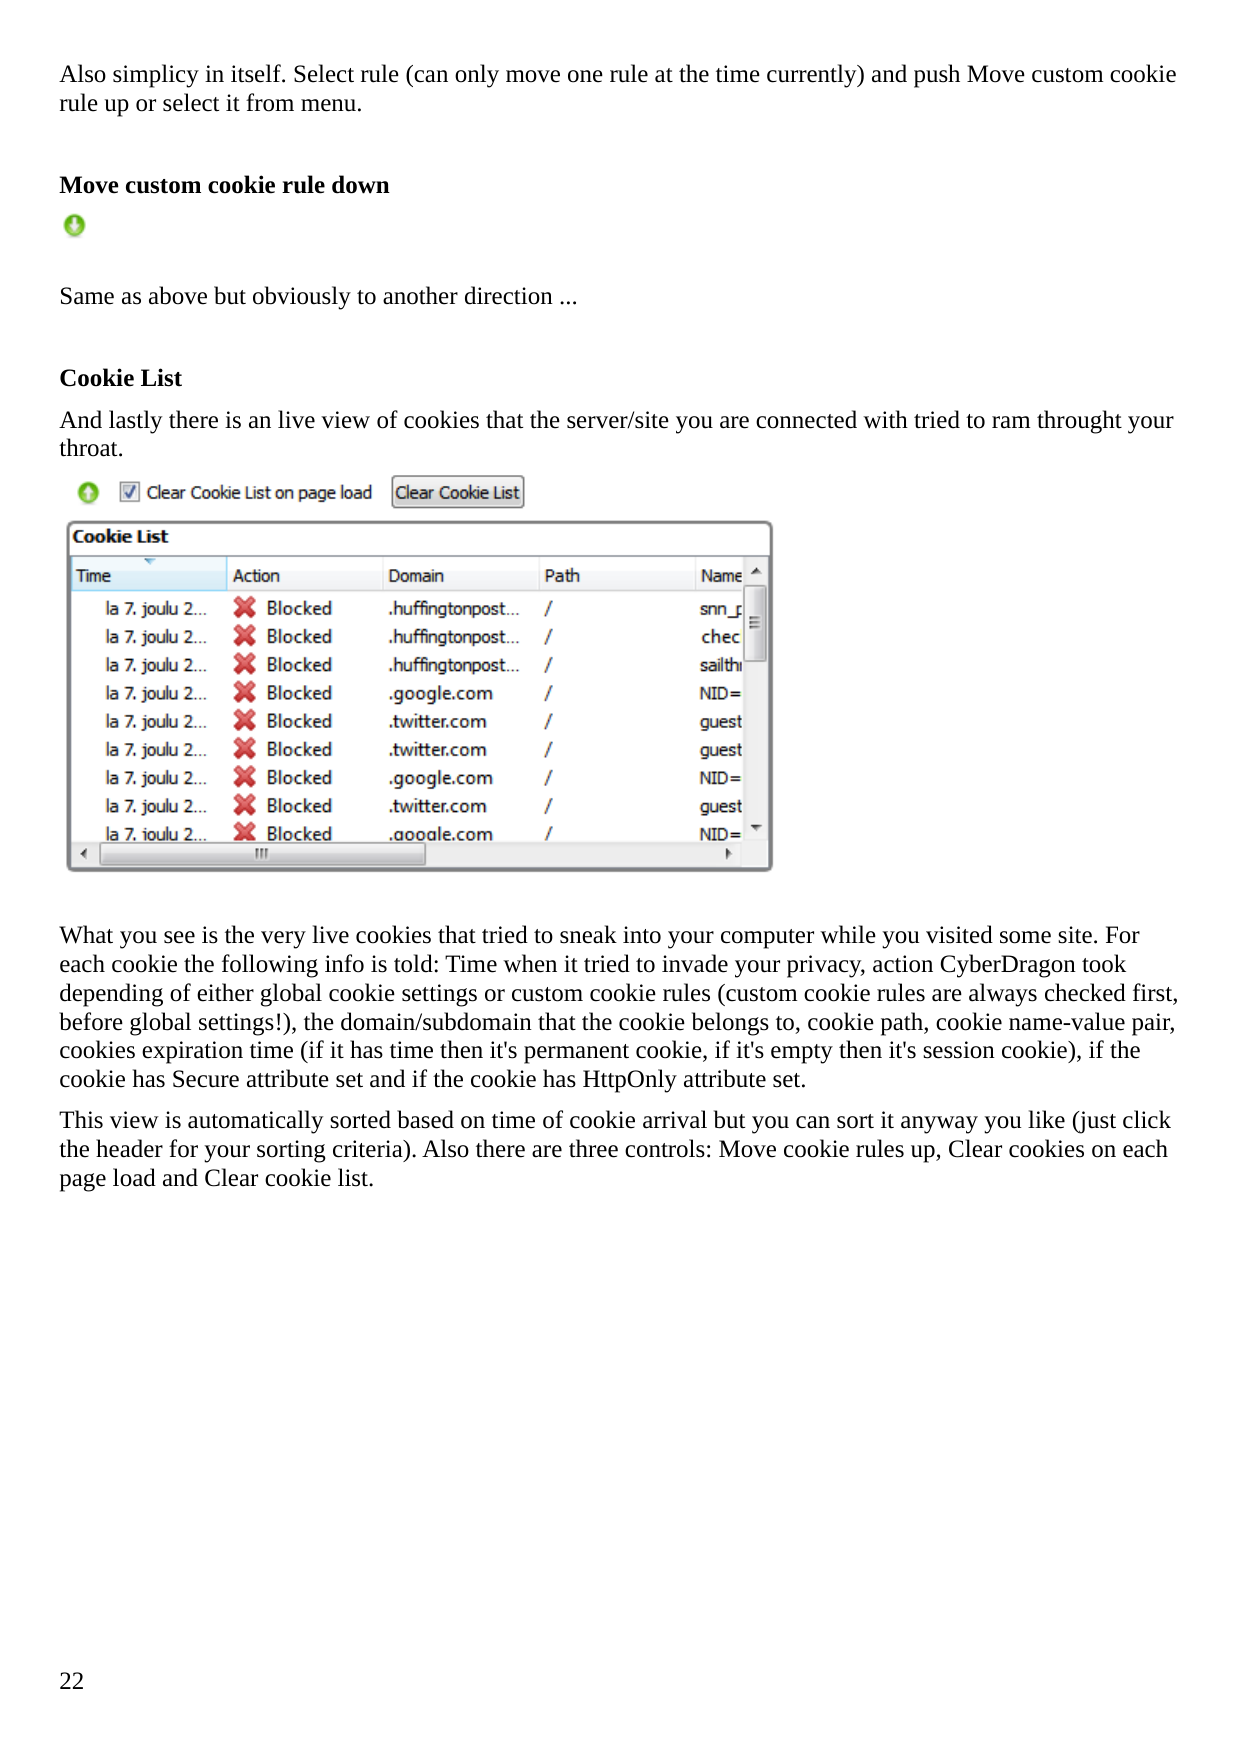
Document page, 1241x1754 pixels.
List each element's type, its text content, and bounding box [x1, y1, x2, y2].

text Also simplicy in itself. Select rule (can only move one rule at the time currently) and push Move custom cookie rule up or select it from menu. [59, 59, 1181, 117]
picture [59, 474, 781, 880]
text What you see is the very live cookies that tried to sneak into your computer while you visited some site. For each cookie the following info is told: Time when it tried to invade your privacy, action CyberDragon took depending of either global cookie settings or custom cookie rules (custom cookie rules are always checked first, before global settings!), the domain/subdomain that the cookie belongs to, cookie path, cookie name-value pair, cookies expiration time (if it has time then it's permanent cookie, if it's empty then it's session cookie), if the cookie has Secure attribute set and if the cookie has HttpOnly attribute set. [59, 921, 1181, 1093]
text Move custom cookie rule down [59, 170, 1181, 199]
text And lastly there is an live view of cookies that the server/site you are connected with tried to ram throught your throat. [59, 405, 1181, 462]
text Same as above but obviously to another direction ... [59, 281, 1181, 310]
picture [59, 211, 89, 240]
text This view is automatically sorted based on time of cookie arrival but you can sort it anyway you like (just click the header for your sorting criteria). Also there are three controls: Move cookie rules up, Clear cookies on each page load and Clear cookie list. [59, 1106, 1181, 1192]
text Cookie List [59, 363, 1181, 392]
